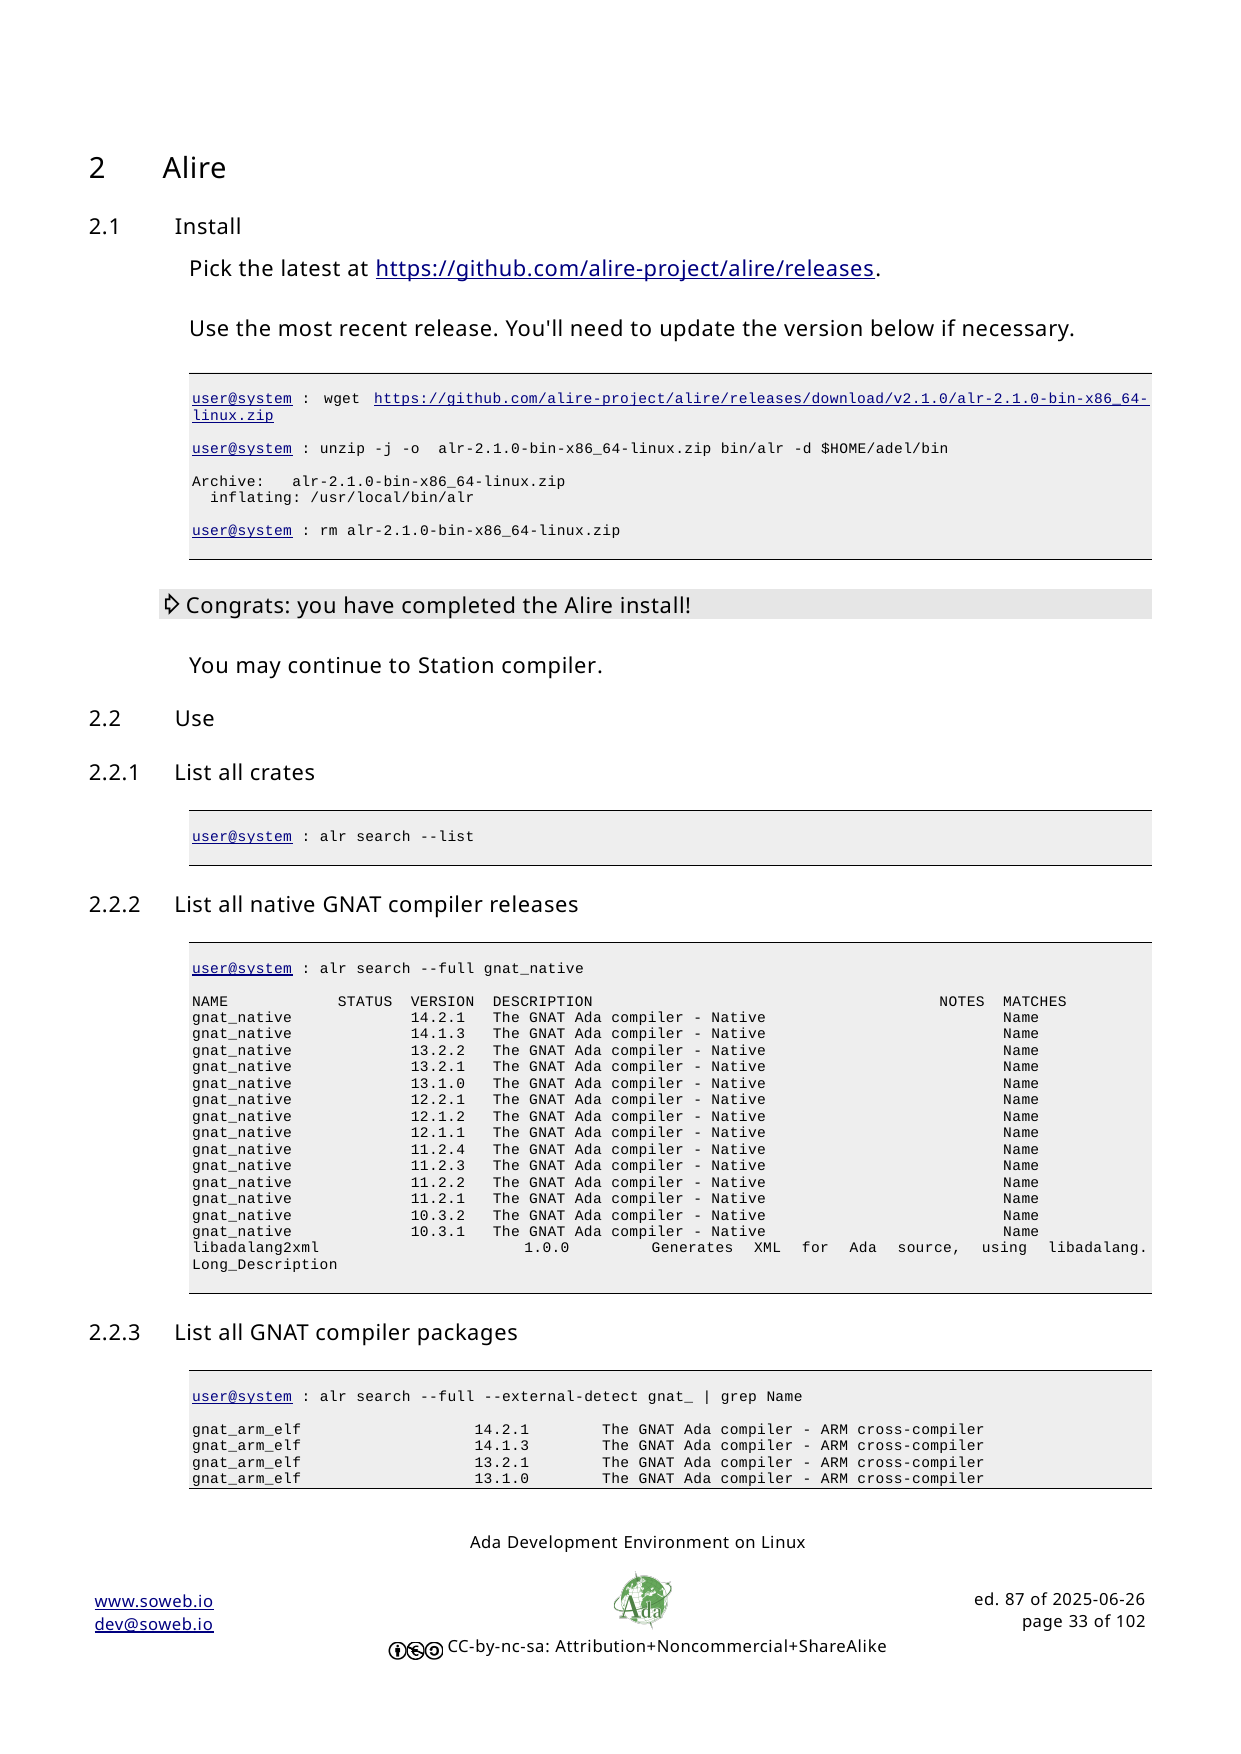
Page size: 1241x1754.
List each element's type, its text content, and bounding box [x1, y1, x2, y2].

list gnat_native 11.2.1 The GNAT Ada compiler - Native Name [189, 1188, 1152, 1205]
list gnat_native 11.2.2 The GNAT Ada compiler - Native Name [189, 1172, 1152, 1188]
list gnat_native 12.1.1 The GNAT Ada compiler - Native Name [189, 1123, 1152, 1139]
list gnat_arm_elf 14.1.3 The GNAT Ada compiler - ARM cross-compiler [189, 1436, 1152, 1452]
list user@system : alr search --full --external-detect gnat_ | grep Name gnat_arm_elf 14.2.1 The GNAT Ada compiler - ARM cross-compiler [189, 1371, 1152, 1436]
list gnat_native 12.1.2 The GNAT Ada compiler - Native Name [189, 1106, 1152, 1123]
picture [613, 1571, 672, 1630]
list gnat_native 11.2.3 The GNAT Ada compiler - Native Name [189, 1156, 1152, 1172]
text Use the most recent release. You'll need to update the version below if necessary. [189, 312, 1152, 342]
list Congrats: you have completed the Alire install! [159, 589, 1152, 619]
list gnat_native 10.3.2 The GNAT Ada compiler - Native Name [189, 1205, 1152, 1221]
subtitle Use [88, 703, 1152, 733]
list user@system : alr search --full gnat_native [189, 943, 1152, 991]
text You may continue to Station compiler. [189, 649, 1152, 679]
text Pick the latest at https://github.com/alire-project/alire/releases. [189, 252, 1152, 282]
list gnat_native 10.3.1 The GNAT Ada compiler - Native Name [189, 1221, 1152, 1238]
subtitle Install [88, 211, 1152, 241]
list inflating: /usr/local/bin/alr user@system : rm alr-2.1.0-bin-x86_64-linux.zip [189, 488, 1152, 559]
subtitle List all native GNAT compiler releases [88, 889, 1152, 930]
list gnat_native 14.2.1 The GNAT Ada compiler - Native Name [189, 1007, 1152, 1024]
list gnat_native 13.1.0 The GNAT Ada compiler - Native Name [189, 1073, 1152, 1090]
list gnat_native 11.2.4 The GNAT Ada compiler - Native Name [189, 1139, 1152, 1156]
list user@system : alr search --list [189, 811, 1152, 865]
subtitle List all crates [88, 757, 1152, 798]
list gnat_arm_elf 13.2.1 The GNAT Ada compiler - ARM cross-compiler [189, 1452, 1152, 1468]
list gnat_native 13.2.2 The GNAT Ada compiler - Native Name [189, 1040, 1152, 1057]
list libadalang2xml 1.0.0 Generates XML for Ada source, using libadalang. Long_Description [189, 1238, 1152, 1293]
list NAME STATUS VERSION DESCRIPTION NOTES MATCHES [189, 991, 1152, 1007]
subtitle Alire [88, 148, 1152, 187]
picture [388, 1642, 443, 1660]
subtitle List all GNAT compiler packages [88, 1317, 1152, 1358]
list gnat_native 14.1.3 The GNAT Ada compiler - Native Name [189, 1024, 1152, 1040]
list user@system : wget https://github.com/alire-project/alire/releases/download/v2.1.0/alr-2.1.0-bin-x86_64-linux.zip user@system : unzip -j -o alr-2.1.0-bin-x86_64-linux.zip bin/alr -d $HOME/adel/bin Archive: alr-2.1.0-bin-x86_64-linux.zip [189, 374, 1152, 488]
list gnat_native 12.2.1 The GNAT Ada compiler - Native Name [189, 1090, 1152, 1106]
list gnat_arm_elf 13.1.0 The GNAT Ada compiler - ARM cross-compiler [189, 1468, 1152, 1488]
list gnat_native 13.2.1 The GNAT Ada compiler - Native Name [189, 1057, 1152, 1073]
